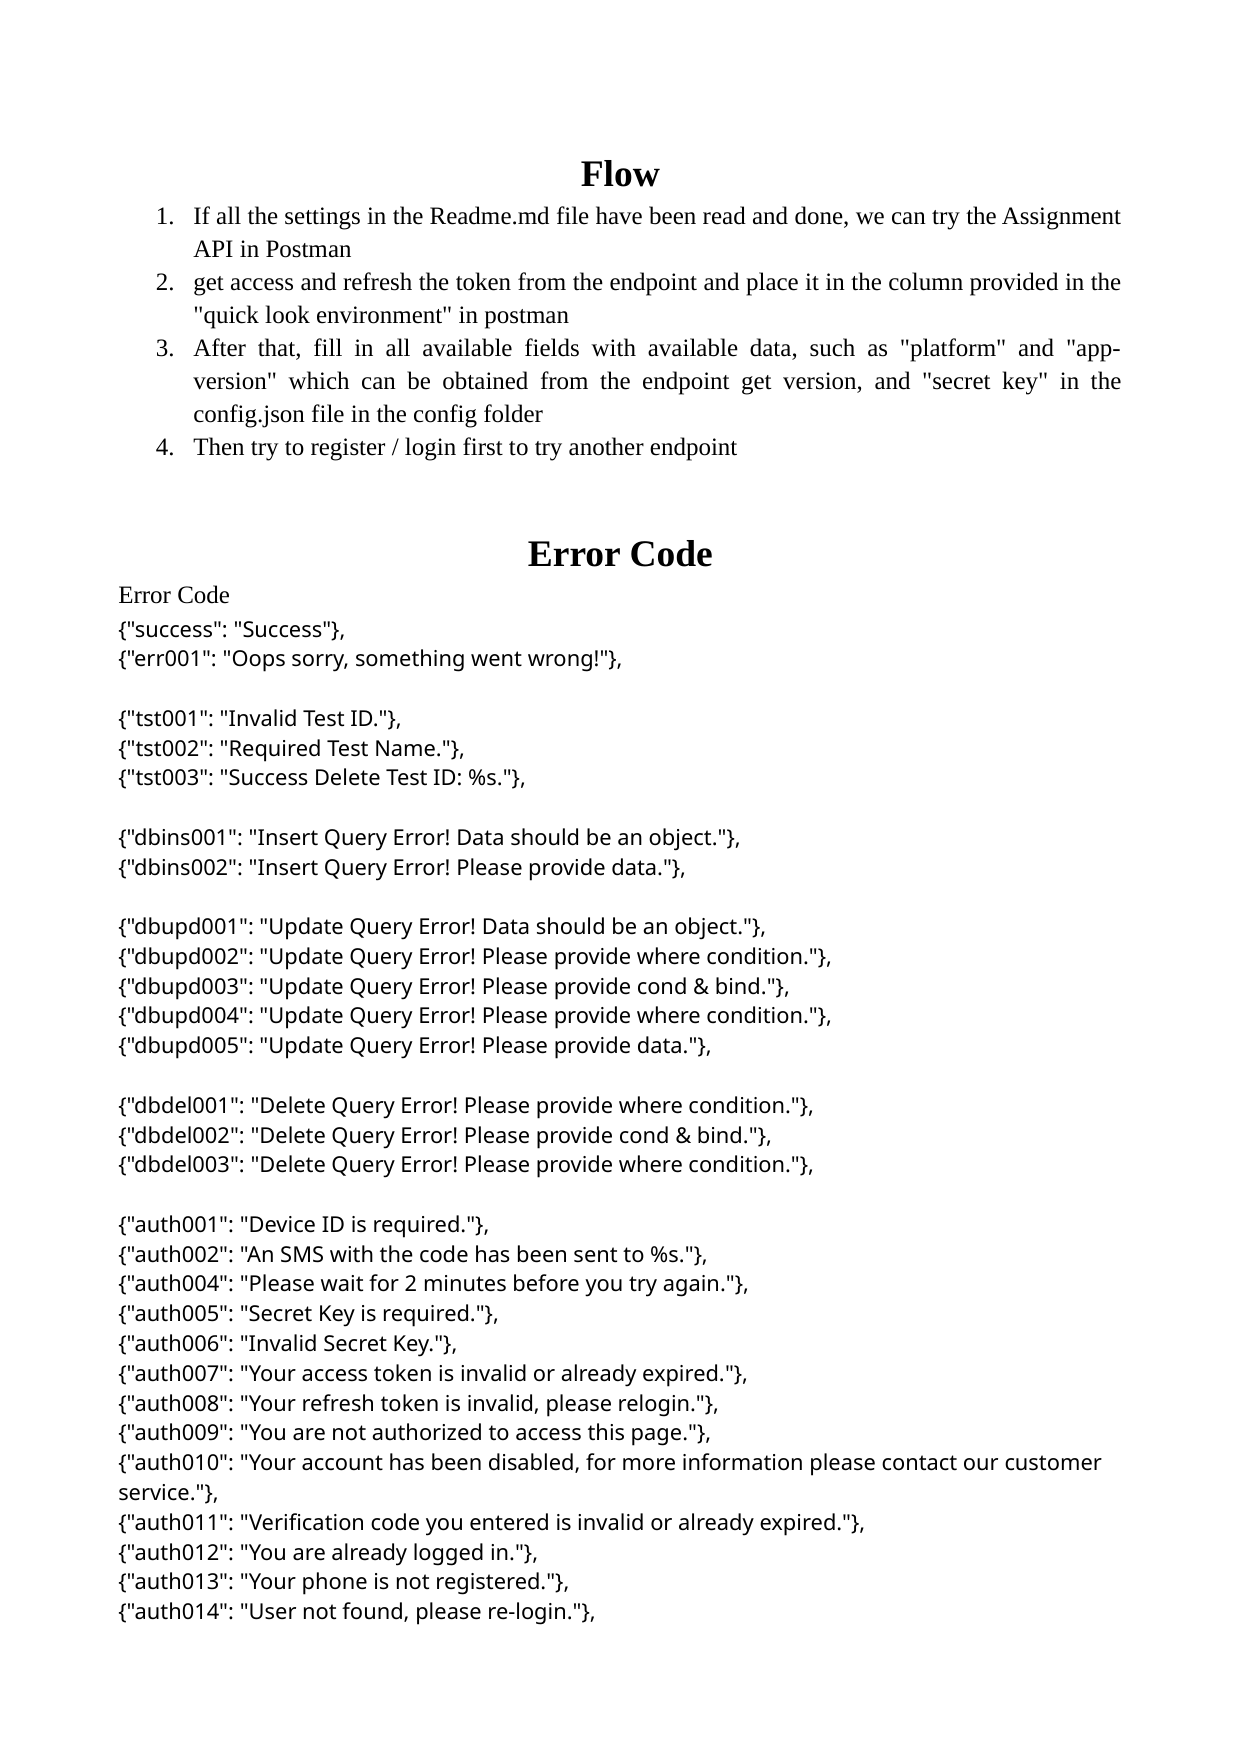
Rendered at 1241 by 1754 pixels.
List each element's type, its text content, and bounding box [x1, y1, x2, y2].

text {"dbdel001": "Delete Query Error! Please provide where condition."}, [118, 1090, 1122, 1119]
text {"auth004": "Please wait for 2 minutes before you try again."}, [118, 1268, 1122, 1298]
text {"auth007": "Your access token is invalid or already expired."}, [118, 1358, 1122, 1388]
list After that, fill in all available fields with available data, such as "platform" and "app-version" which can be obtained from the endpoint get version, and "secret key" in the config.json file in the config folder [156, 333, 1122, 428]
text {"auth008": "Your refresh token is invalid, please relogin."}, [118, 1388, 1122, 1417]
text {"success": "Success"}, [118, 613, 1122, 643]
text {"auth002": "An SMS with the code has been sent to %s."}, [118, 1239, 1122, 1268]
text {"auth013": "Your phone is not registered."}, [118, 1566, 1122, 1596]
text {"tst002": "Required Test Name."}, [118, 733, 1122, 762]
text {"auth014": "User not found, please re-login."}, [118, 1596, 1122, 1626]
text {"auth012": "You are already logged in."}, [118, 1537, 1122, 1566]
text {"dbupd002": "Update Query Error! Please provide where condition."}, [118, 941, 1122, 971]
text {"auth010": "Your account has been disabled, for more information please contact our customer service."}, [118, 1447, 1122, 1507]
text {"dbupd003": "Update Query Error! Please provide cond & bind."}, [118, 971, 1122, 1001]
text {"dbins001": "Insert Query Error! Data should be an object."}, [118, 822, 1122, 852]
text {"dbdel003": "Delete Query Error! Please provide where condition."}, [118, 1149, 1122, 1179]
text {"dbupd004": "Update Query Error! Please provide where condition."}, [118, 1001, 1122, 1030]
text {"dbupd005": "Update Query Error! Please provide data."}, [118, 1030, 1122, 1060]
text {"auth011": "Verification code you entered is invalid or already expired."}, [118, 1507, 1122, 1537]
list get access and refresh the token from the endpoint and place it in the column provided in the "quick look environment" in postman [156, 267, 1122, 328]
text Error Code [118, 531, 1122, 574]
text {"dbdel002": "Delete Query Error! Please provide cond & bind."}, [118, 1119, 1122, 1149]
text {"auth005": "Secret Key is required."}, [118, 1298, 1122, 1328]
text {"tst001": "Invalid Test ID."}, [118, 703, 1122, 733]
list Then try to register / login first to try another endpoint [156, 432, 1122, 461]
text {"tst003": "Success Delete Test ID: %s."}, [118, 762, 1122, 792]
text {"err001": "Oops sorry, something went wrong!"}, [118, 643, 1122, 673]
text {"dbins002": "Insert Query Error! Please provide data."}, [118, 852, 1122, 881]
text Flow [118, 151, 1122, 194]
list If all the settings in the Readme.md file have been read and done, we can try the Assignment API in Postman [156, 201, 1122, 262]
text {"auth006": "Invalid Secret Key."}, [118, 1328, 1122, 1358]
text {"dbupd001": "Update Query Error! Data should be an object."}, [118, 911, 1122, 941]
text {"auth001": "Device ID is required."}, [118, 1209, 1122, 1239]
text Error Code [118, 581, 1122, 609]
text {"auth009": "You are not authorized to access this page."}, [118, 1417, 1122, 1447]
